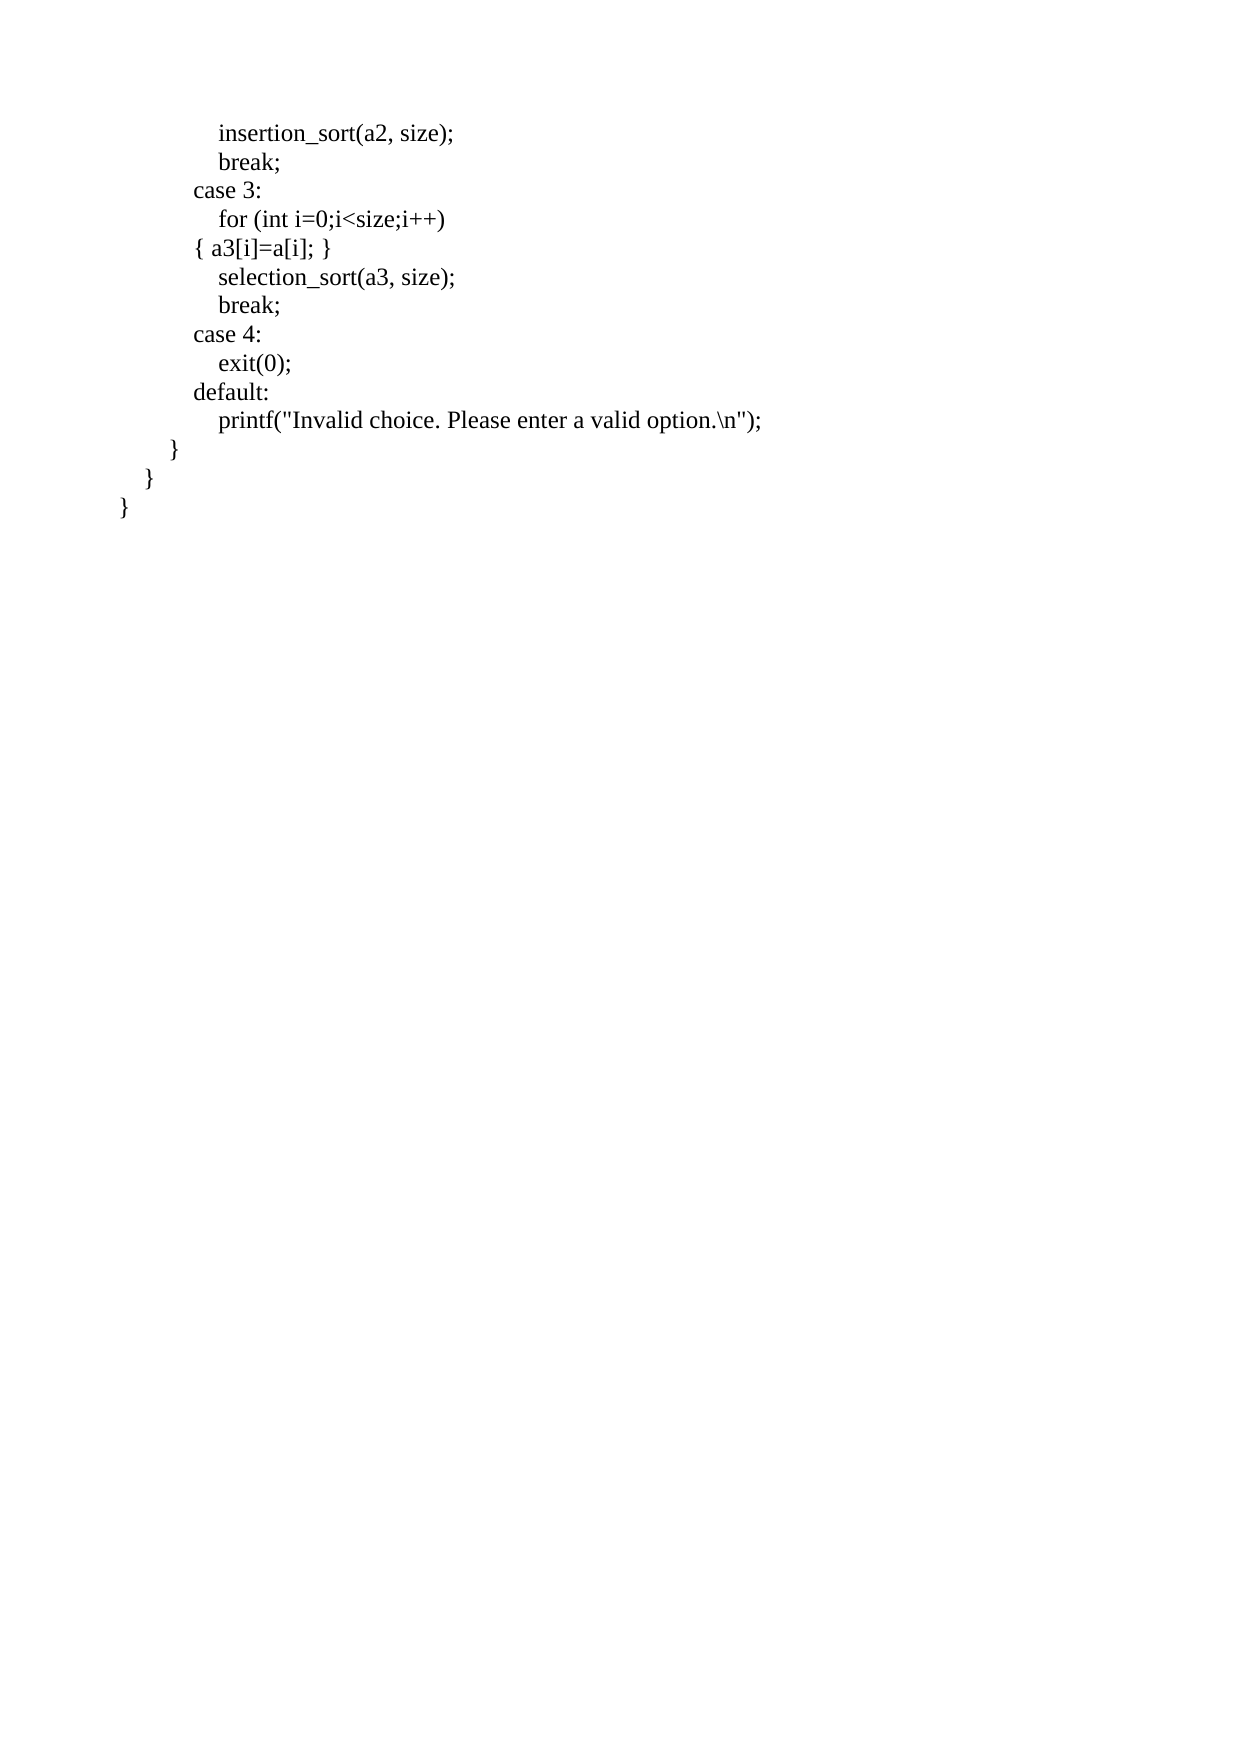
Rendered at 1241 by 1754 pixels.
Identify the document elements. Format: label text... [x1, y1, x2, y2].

text default: [118, 377, 1122, 406]
text } [118, 434, 1122, 463]
text exit(0); [118, 348, 1122, 377]
text case 4: [118, 319, 1122, 348]
text } [118, 463, 1122, 492]
text case 3: [118, 176, 1122, 204]
text break; [118, 147, 1122, 176]
text break; [118, 291, 1122, 319]
text printf("Invalid choice. Please enter a valid option.\n"); [118, 406, 1122, 434]
text } [118, 492, 1122, 521]
text selection_sort(a3, size); [118, 262, 1122, 291]
text { a3[i]=a[i]; } [118, 233, 1122, 262]
text for (int i=0;i<size;i++) [118, 204, 1122, 233]
text insertion_sort(a2, size); [118, 118, 1122, 147]
